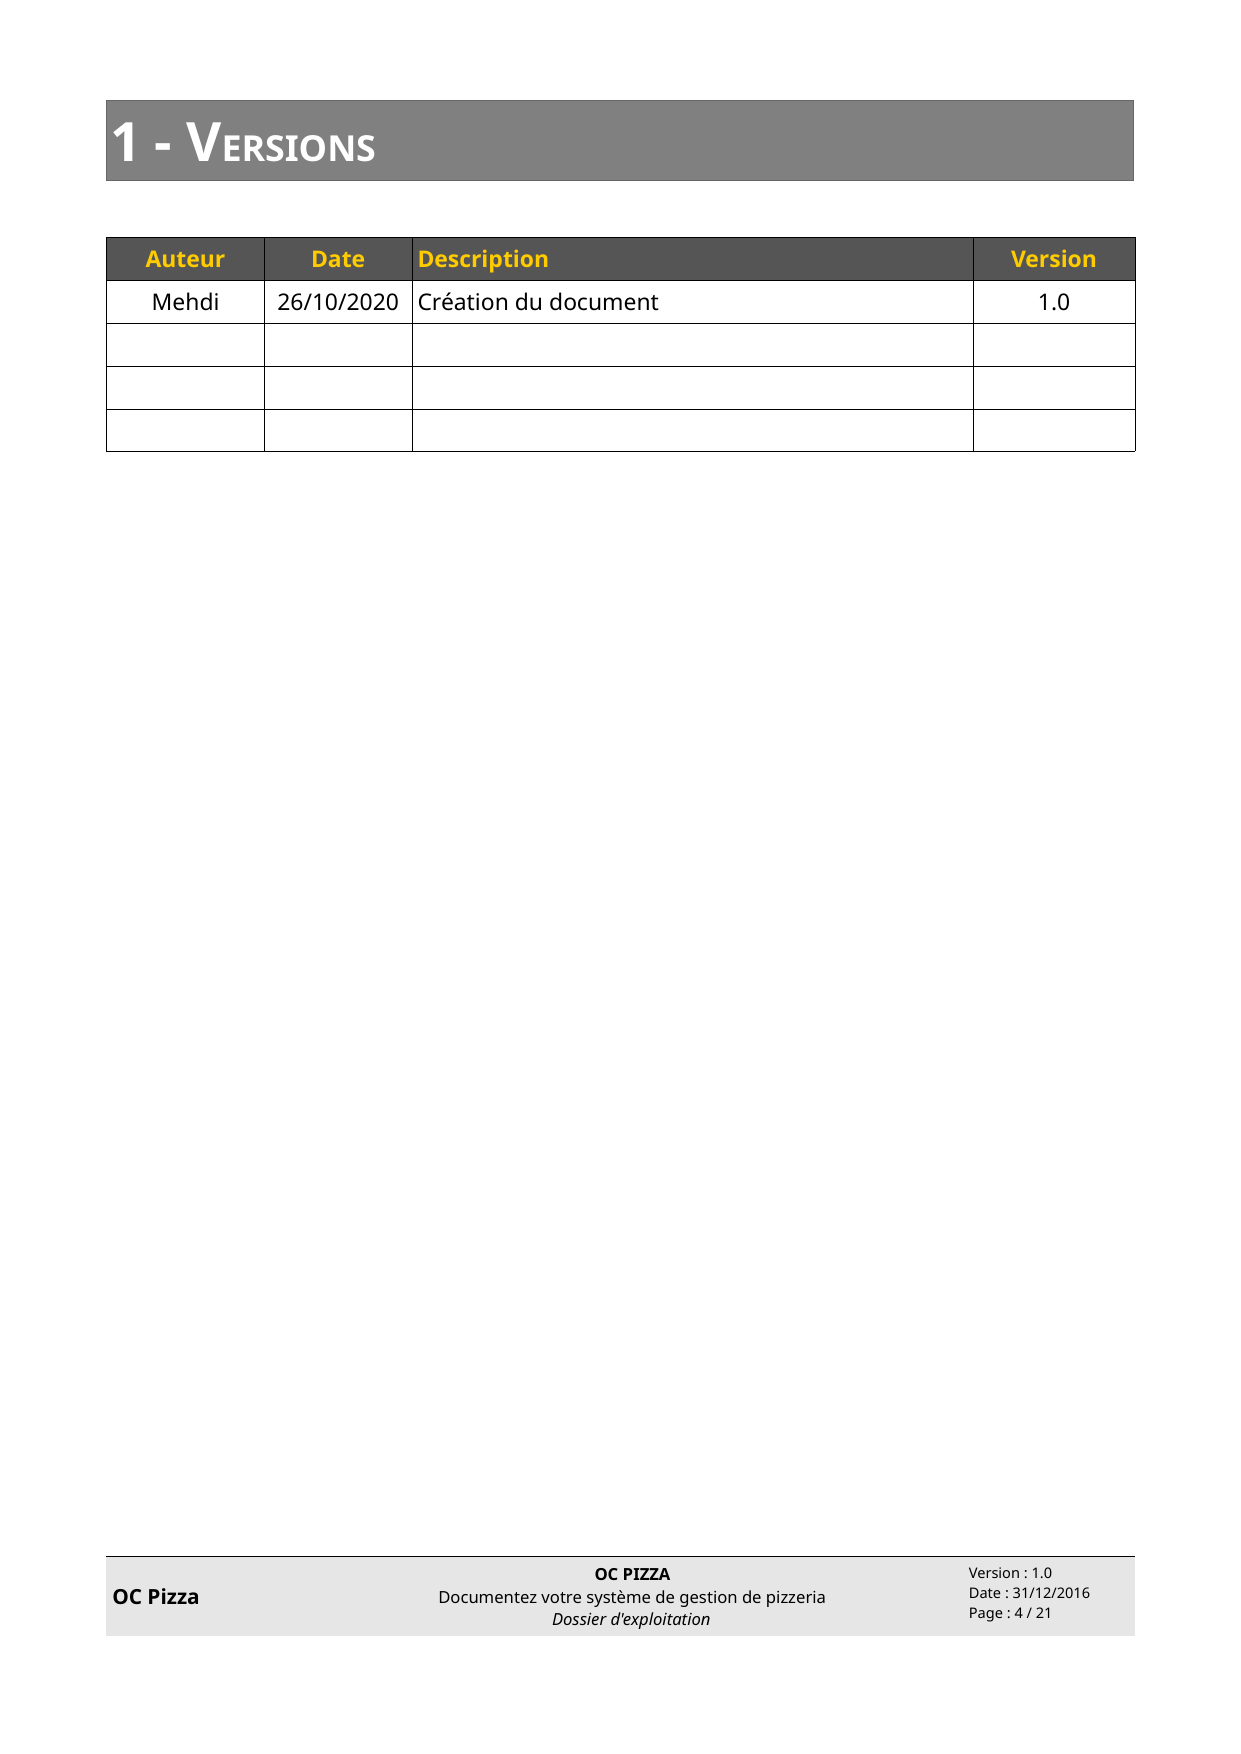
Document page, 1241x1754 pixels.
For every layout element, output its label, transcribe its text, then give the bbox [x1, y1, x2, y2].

table_cell [974, 324, 1135, 366]
table_cell [107, 367, 264, 408]
table_cell [265, 367, 412, 408]
table_cell Mehdi [107, 281, 264, 323]
table_cell 26/10/2020 [265, 281, 412, 323]
table_header Auteur [107, 238, 264, 280]
table_cell Création du document [413, 281, 973, 323]
table_cell [413, 324, 973, 366]
table_cell [265, 324, 412, 366]
subtitle Versions [107, 101, 1133, 180]
table_cell [265, 410, 412, 451]
table_cell [413, 367, 973, 408]
table_header Version [974, 238, 1135, 280]
table_cell 1.0 [974, 281, 1135, 323]
table_cell [107, 324, 264, 366]
table_header Date [265, 238, 412, 280]
table_cell [413, 410, 973, 451]
table_cell [974, 410, 1135, 451]
table_cell [107, 410, 264, 451]
table_header Description [413, 238, 973, 280]
table_cell [974, 367, 1135, 408]
